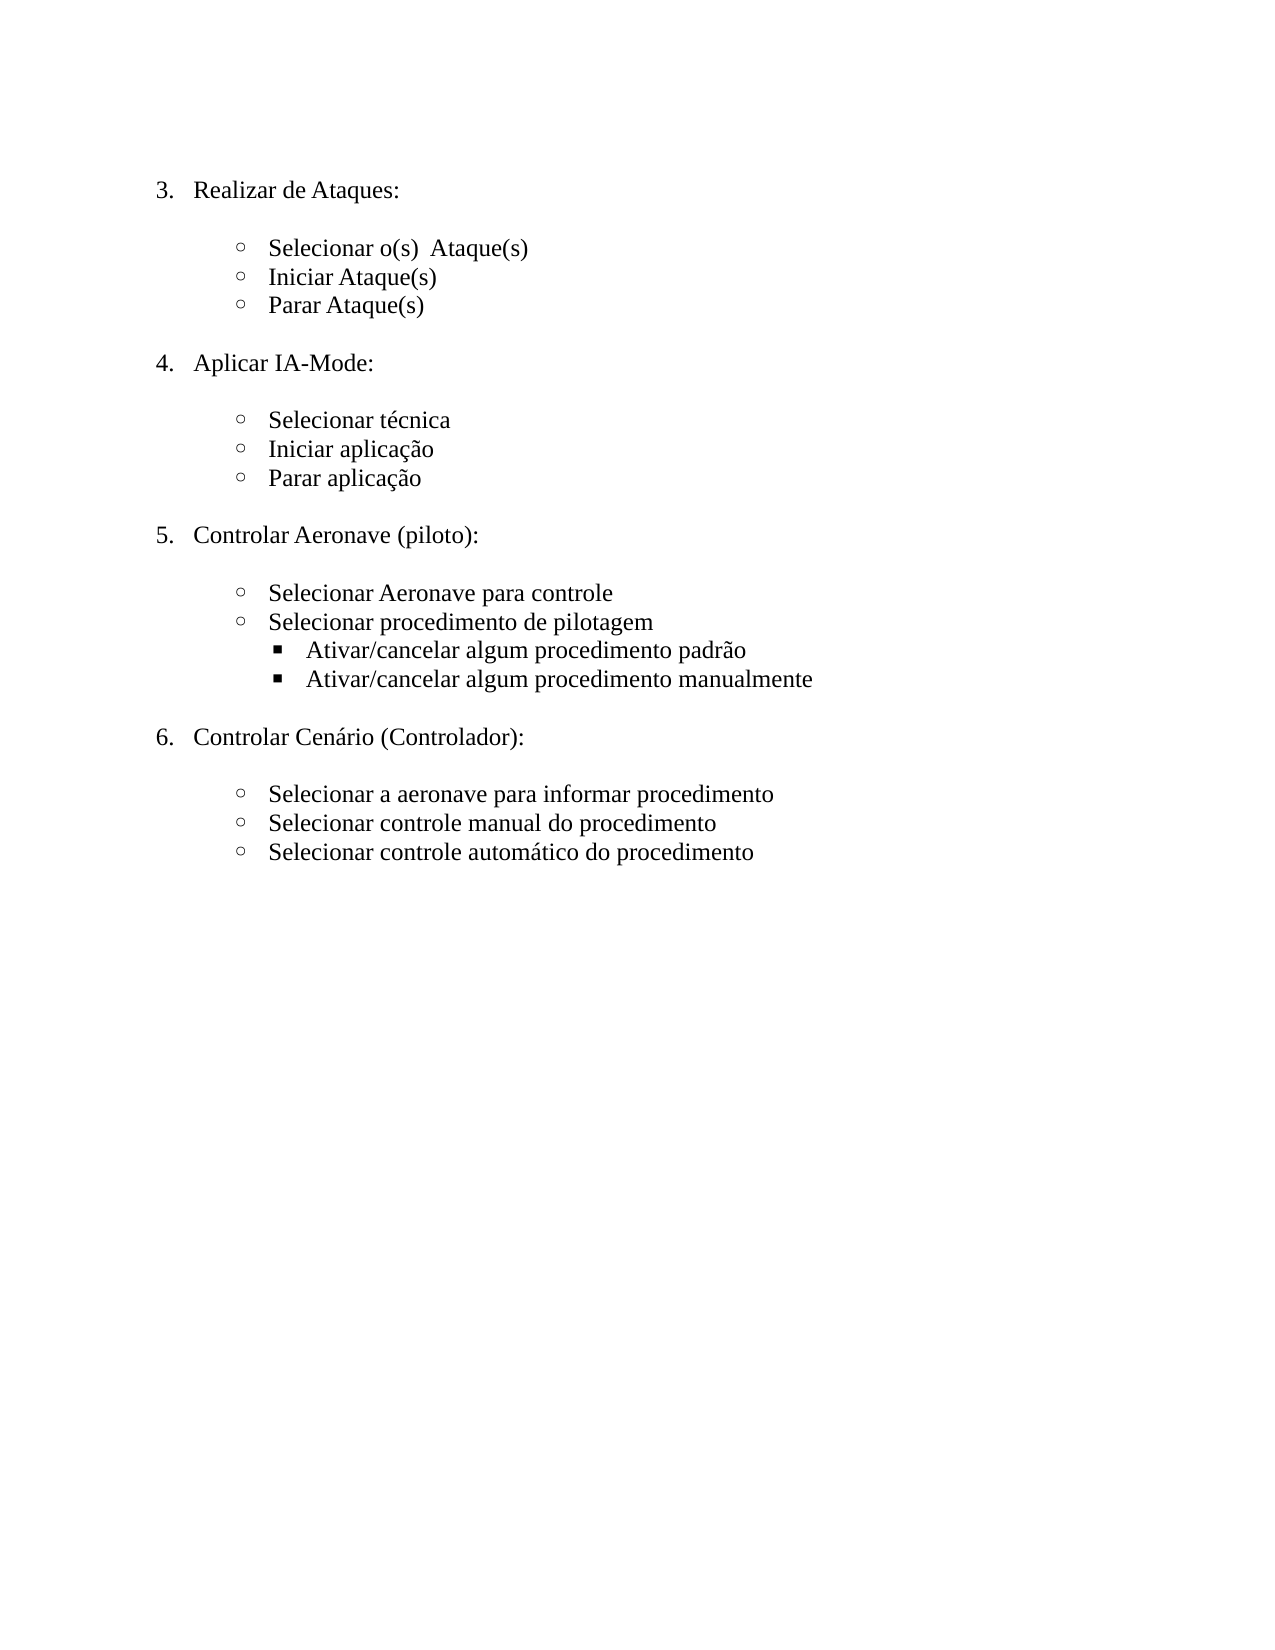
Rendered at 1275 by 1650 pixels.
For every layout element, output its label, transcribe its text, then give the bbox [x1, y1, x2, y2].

list Iniciar aplicação [231, 434, 1157, 463]
list Selecionar a aeronave para informar procedimento [231, 779, 1157, 808]
list Iniciar Ataque(s) [231, 262, 1157, 291]
list Realizar de Ataques: [156, 176, 1157, 204]
list Selecionar controle manual do procedimento [231, 808, 1157, 837]
list Selecionar Aeronave para controle [231, 578, 1157, 607]
list Ativar/cancelar algum procedimento manualmente [268, 664, 1157, 693]
list Parar Ataque(s) [231, 291, 1157, 319]
list Aplicar IA-Mode: [156, 348, 1157, 377]
list Controlar Aeronave (piloto): [156, 521, 1157, 549]
list Selecionar técnica [231, 406, 1157, 434]
list Selecionar procedimento de pilotagem [231, 607, 1157, 636]
list Controlar Cenário (Controlador): [156, 722, 1157, 751]
list Selecionar o(s) Ataque(s) [231, 233, 1157, 262]
list Parar aplicação [231, 463, 1157, 492]
list Ativar/cancelar algum procedimento padrão [268, 636, 1157, 664]
list Selecionar controle automático do procedimento [231, 837, 1157, 866]
